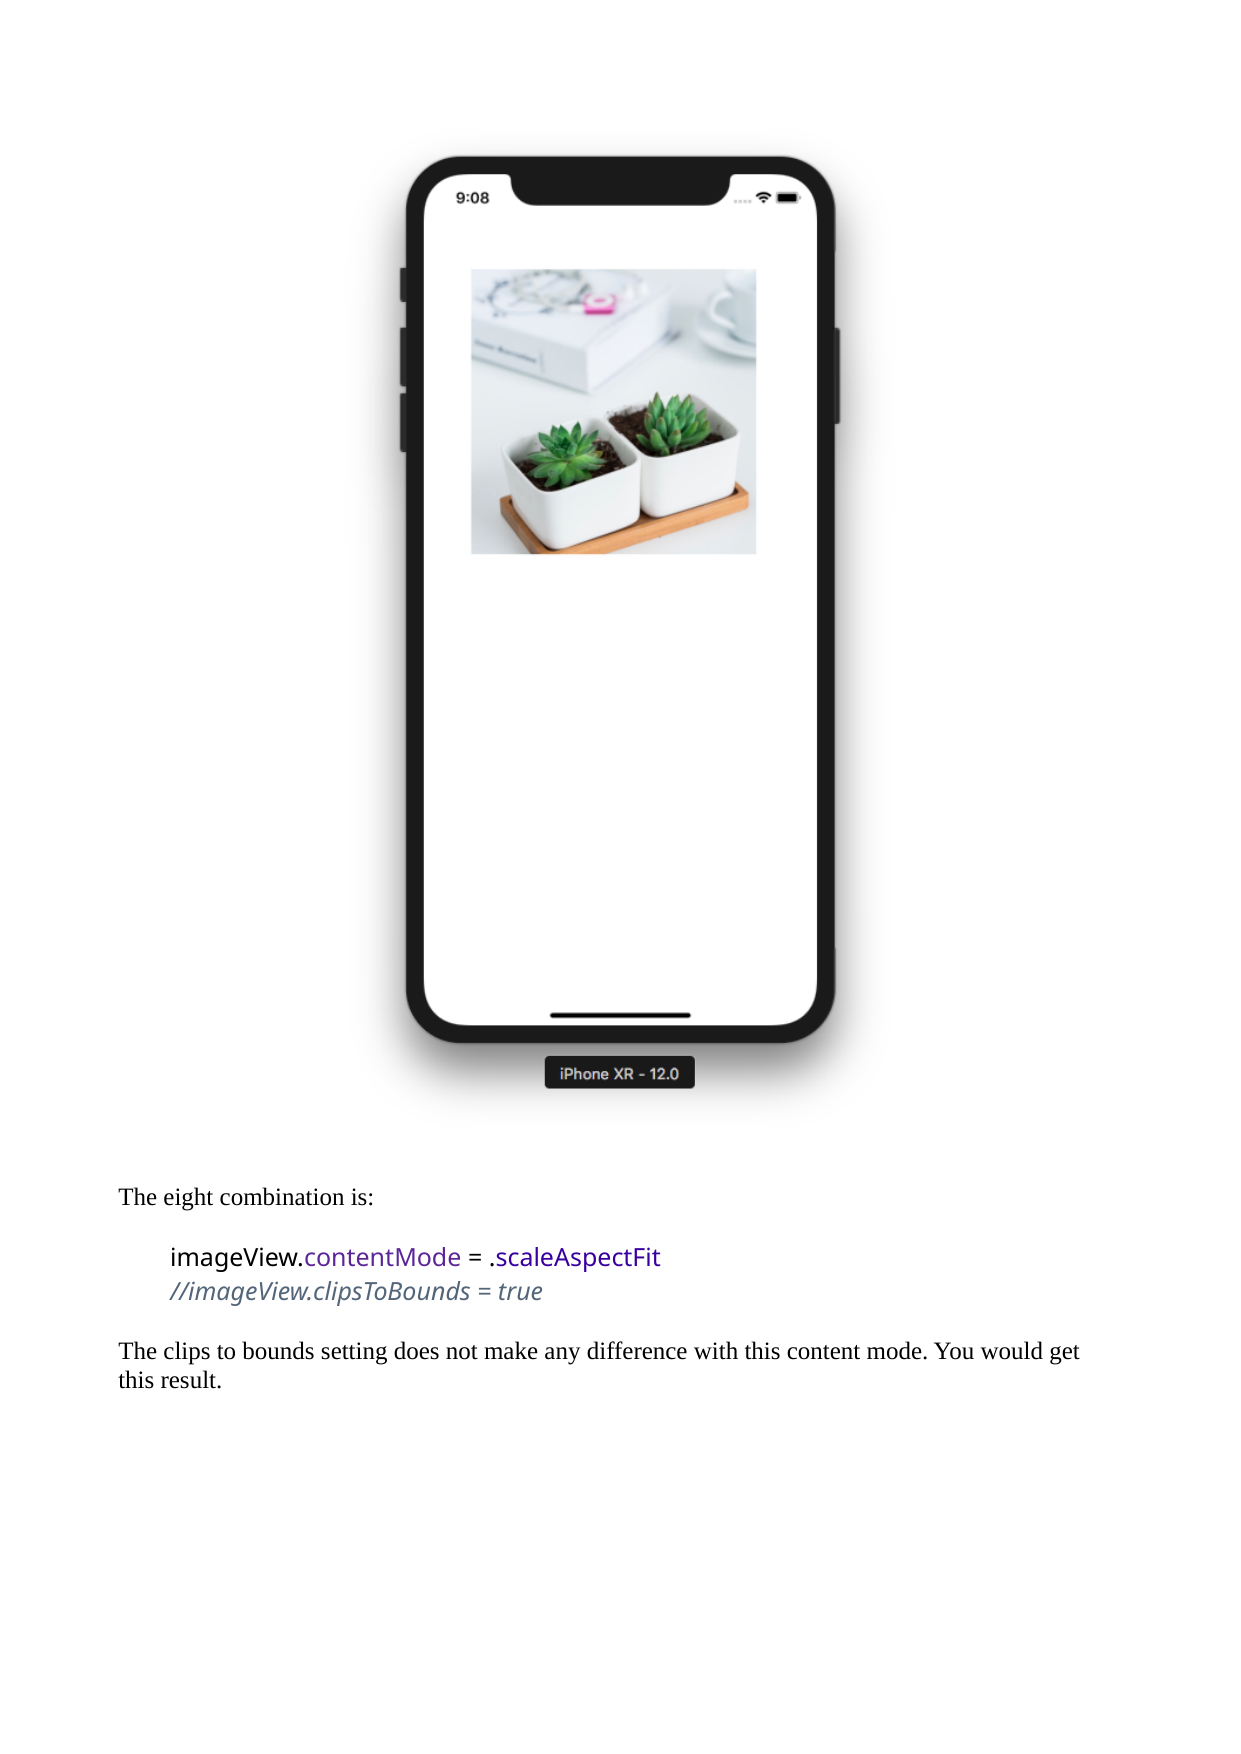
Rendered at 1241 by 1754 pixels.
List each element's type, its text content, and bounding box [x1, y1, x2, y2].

picture [330, 118, 911, 1138]
text //imageView.clipsToBounds = true [118, 1273, 1122, 1307]
text The clips to bounds setting does not make any difference with this content mode. You would get this result. [118, 1336, 1122, 1394]
text imageView.contentMode = .scaleAspectFit [118, 1239, 1122, 1273]
text The eight combination is: [118, 1182, 1122, 1211]
